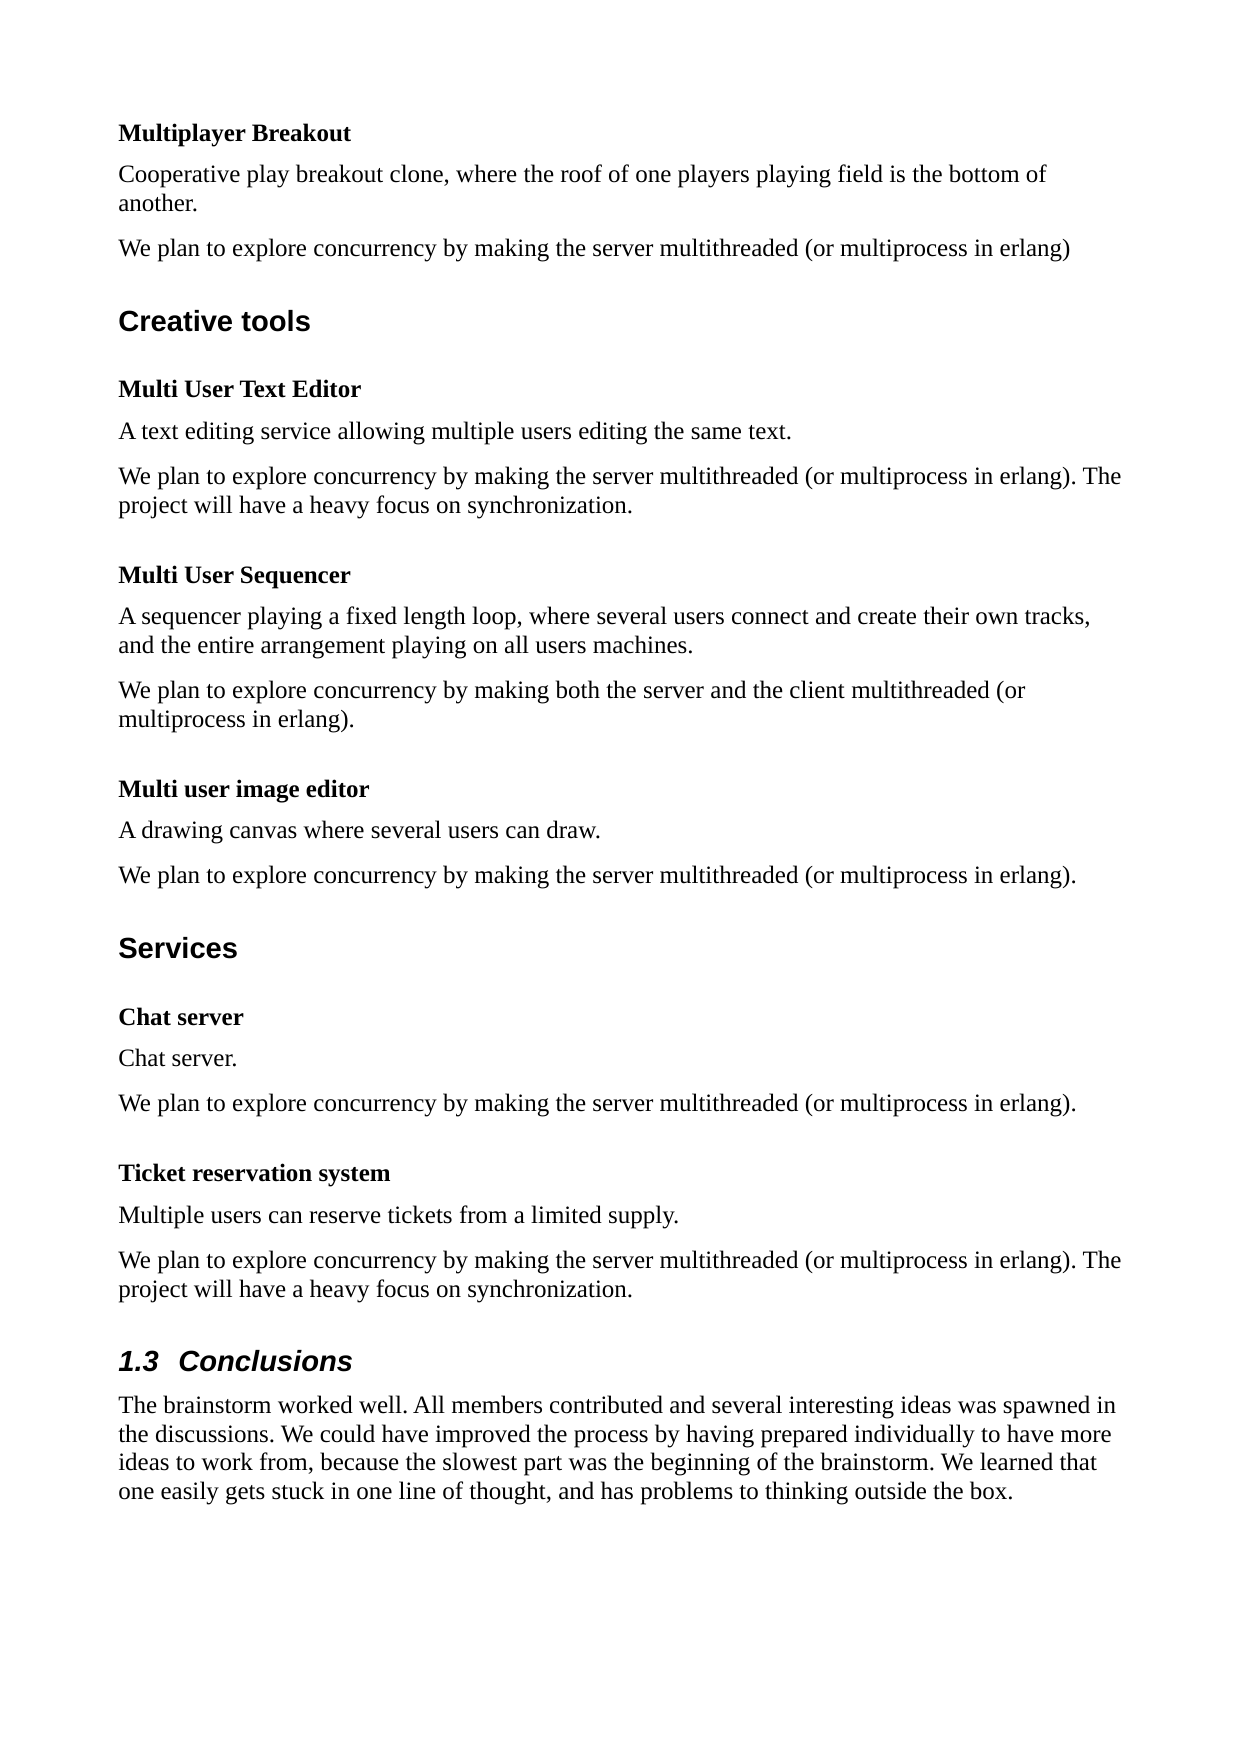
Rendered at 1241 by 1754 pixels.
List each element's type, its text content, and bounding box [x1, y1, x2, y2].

text Multiple users can reserve tickets from a limited supply. [118, 1200, 1122, 1228]
subtitle Services [118, 931, 1122, 964]
subtitle Multi User Sequencer [118, 560, 1122, 589]
subtitle Multiplayer Breakout [118, 118, 1122, 147]
text We plan to explore concurrency by making both the server and the client multithreaded (or multiprocess in erlang). [118, 675, 1122, 733]
subtitle Conclusions [118, 1344, 1122, 1377]
subtitle Creative tools [118, 303, 1122, 337]
text We plan to explore concurrency by making the server multithreaded (or multiprocess in erlang). The project will have a heavy focus on synchronization. [118, 461, 1122, 518]
text The brainstorm worked well. All members contributed and several interesting ideas was spawned in the discussions. We could have improved the process by having prepared individually to have more ideas to work from, because the slowest part was the beginning of the brainstorm. We learned that one easily gets stuck in one line of thought, and has problems to thinking outside the box. [118, 1390, 1122, 1505]
subtitle Ticket reservation system [118, 1158, 1122, 1187]
text Cooperative play breakout clone, where the roof of one players playing field is the bottom of another. [118, 159, 1122, 217]
text A sequencer playing a fixed length loop, where several users connect and create their own tracks, and the entire arrangement playing on all users machines. [118, 601, 1122, 659]
subtitle Chat server [118, 1002, 1122, 1031]
text We plan to explore concurrency by making the server multithreaded (or multiprocess in erlang). [118, 861, 1122, 889]
text Chat server. [118, 1043, 1122, 1072]
subtitle Multi User Text Editor [118, 374, 1122, 403]
text We plan to explore concurrency by making the server multithreaded (or multiprocess in erlang). [118, 1088, 1122, 1117]
text A drawing canvas where several users can draw. [118, 815, 1122, 844]
text A text editing service allowing multiple users editing the same text. [118, 416, 1122, 444]
subtitle Multi user image editor [118, 774, 1122, 803]
text We plan to explore concurrency by making the server multithreaded (or multiprocess in erlang) [118, 233, 1122, 262]
text We plan to explore concurrency by making the server multithreaded (or multiprocess in erlang). The project will have a heavy focus on synchronization. [118, 1245, 1122, 1302]
